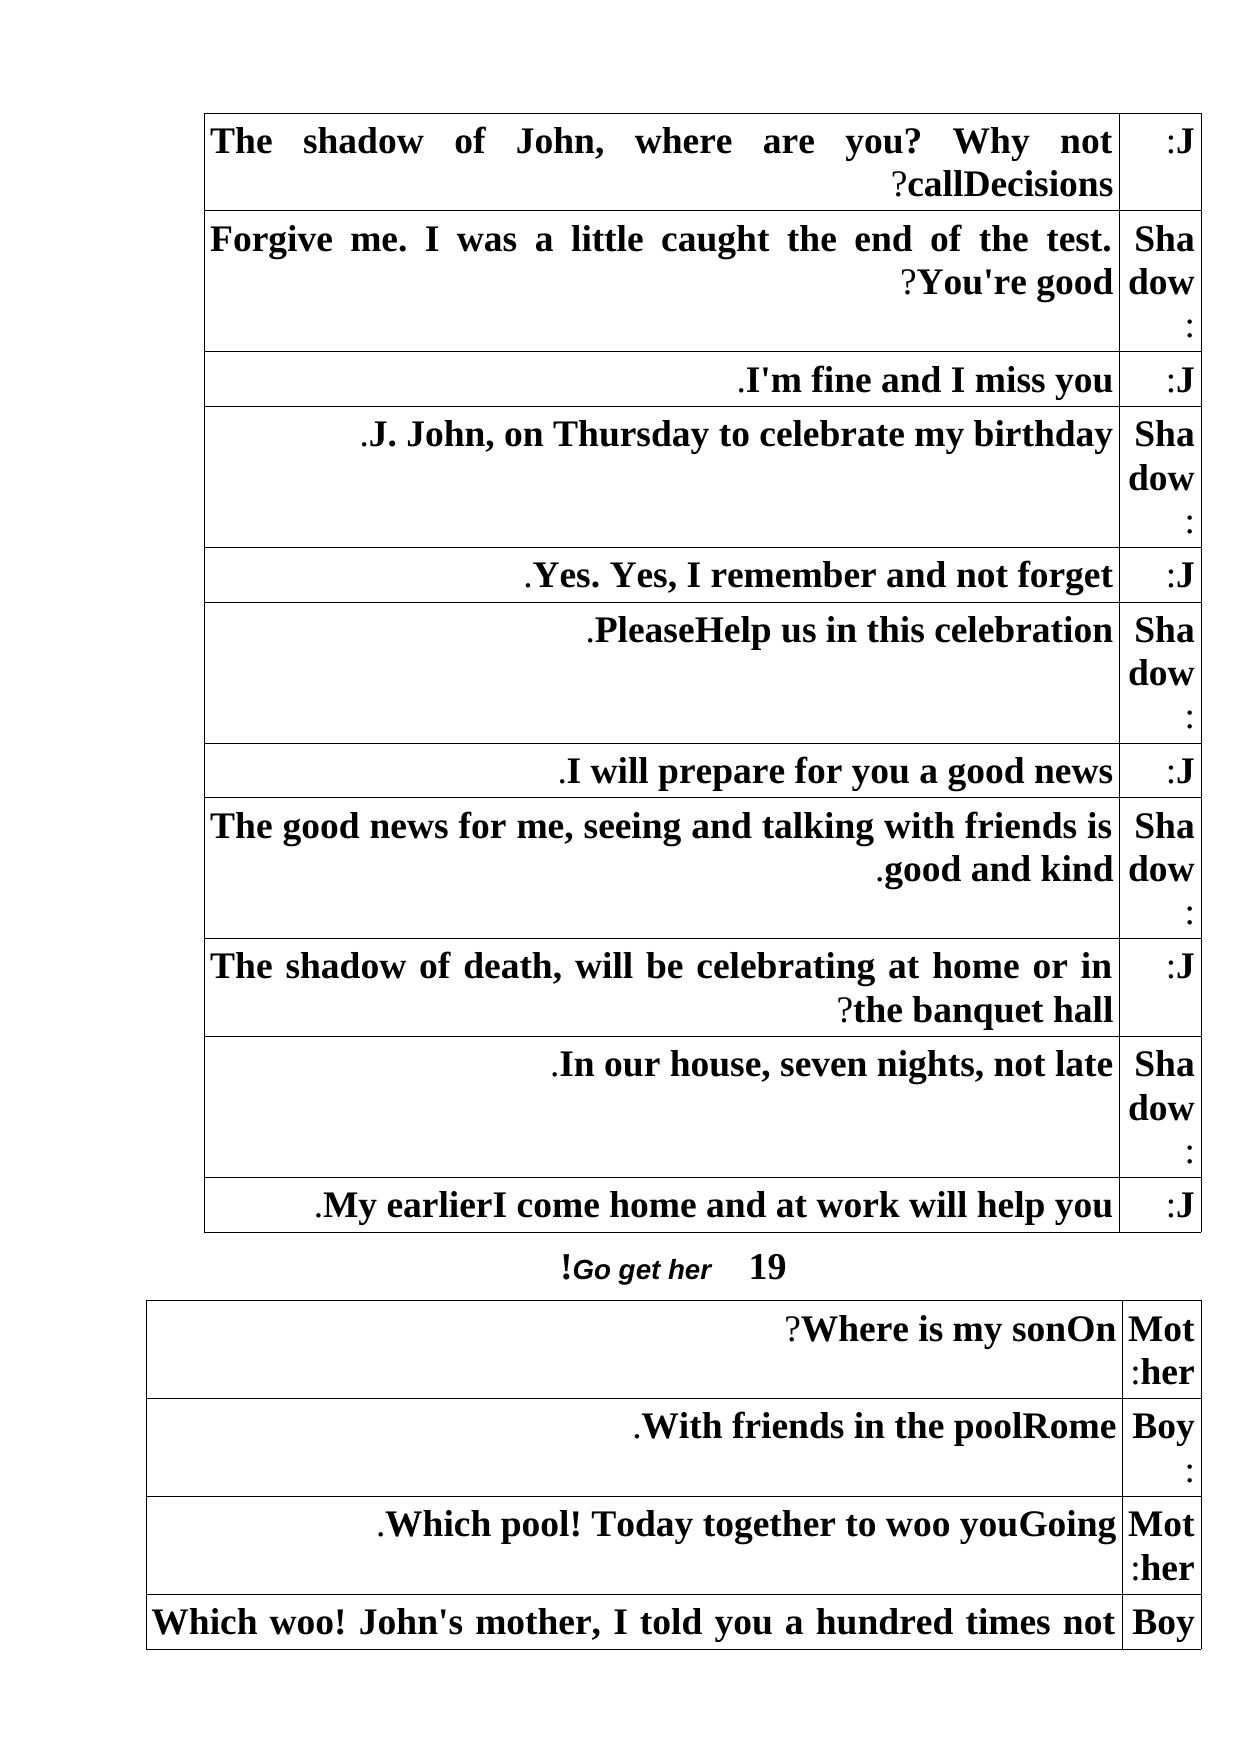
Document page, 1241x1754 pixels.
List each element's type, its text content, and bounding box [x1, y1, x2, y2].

table_cell With friends in the pool‌Rome. [147, 1399, 1122, 1496]
table_cell In our house, seven nights, not late. [205, 1037, 1119, 1177]
table_cell The shadow of John, where are you? Why not call‌Decisions? [205, 114, 1119, 210]
table_cell Please‌Help us in this celebration. [205, 603, 1119, 742]
table_cell Yes. Yes, I remember and not forget. [205, 548, 1119, 602]
table_cell Mother: [1123, 1497, 1201, 1594]
table_cell Forgive me. I was a little caught the end of the test. You're good? [205, 211, 1119, 351]
table_cell The good news for me, seeing and talking with friends is good and kind. [205, 798, 1119, 938]
subtitle Go get her! [146, 1244, 1201, 1288]
table_cell Boy [1123, 1595, 1201, 1648]
table_cell Which pool! Today together to woo you‌Going. [147, 1497, 1122, 1594]
table_cell Which woo! John's mother, I told you a hundred times not women‌I. [147, 1595, 1122, 1648]
table_cell J: [1120, 114, 1201, 210]
table_cell J: [1120, 939, 1201, 1036]
table_cell J: [1120, 744, 1201, 797]
table_cell Shadow: [1120, 211, 1201, 351]
table_cell Shadow: [1120, 1037, 1201, 1177]
table_cell Boy: [1123, 1399, 1201, 1496]
table_cell Shadow: [1120, 407, 1201, 547]
table_cell Shadow: [1120, 603, 1201, 742]
table_header Where is my son‌On? [147, 1301, 1122, 1398]
table_cell J: [1120, 548, 1201, 602]
table_cell J: [1120, 352, 1201, 406]
table_cell I will prepare for you a good news. [205, 744, 1119, 797]
table_cell I'm fine and I miss you. [205, 352, 1119, 406]
table_cell J: [1120, 1178, 1201, 1232]
table_cell My earlier‌I come home and at work will help you. [205, 1178, 1119, 1232]
table_cell Shadow: [1120, 798, 1201, 938]
table_header Mother: [1123, 1301, 1201, 1398]
table_cell J. John, on Thursday to celebrate my birthday. [205, 407, 1119, 547]
table_cell The shadow of death, will be celebrating at home or in the banquet hall? [205, 939, 1119, 1036]
